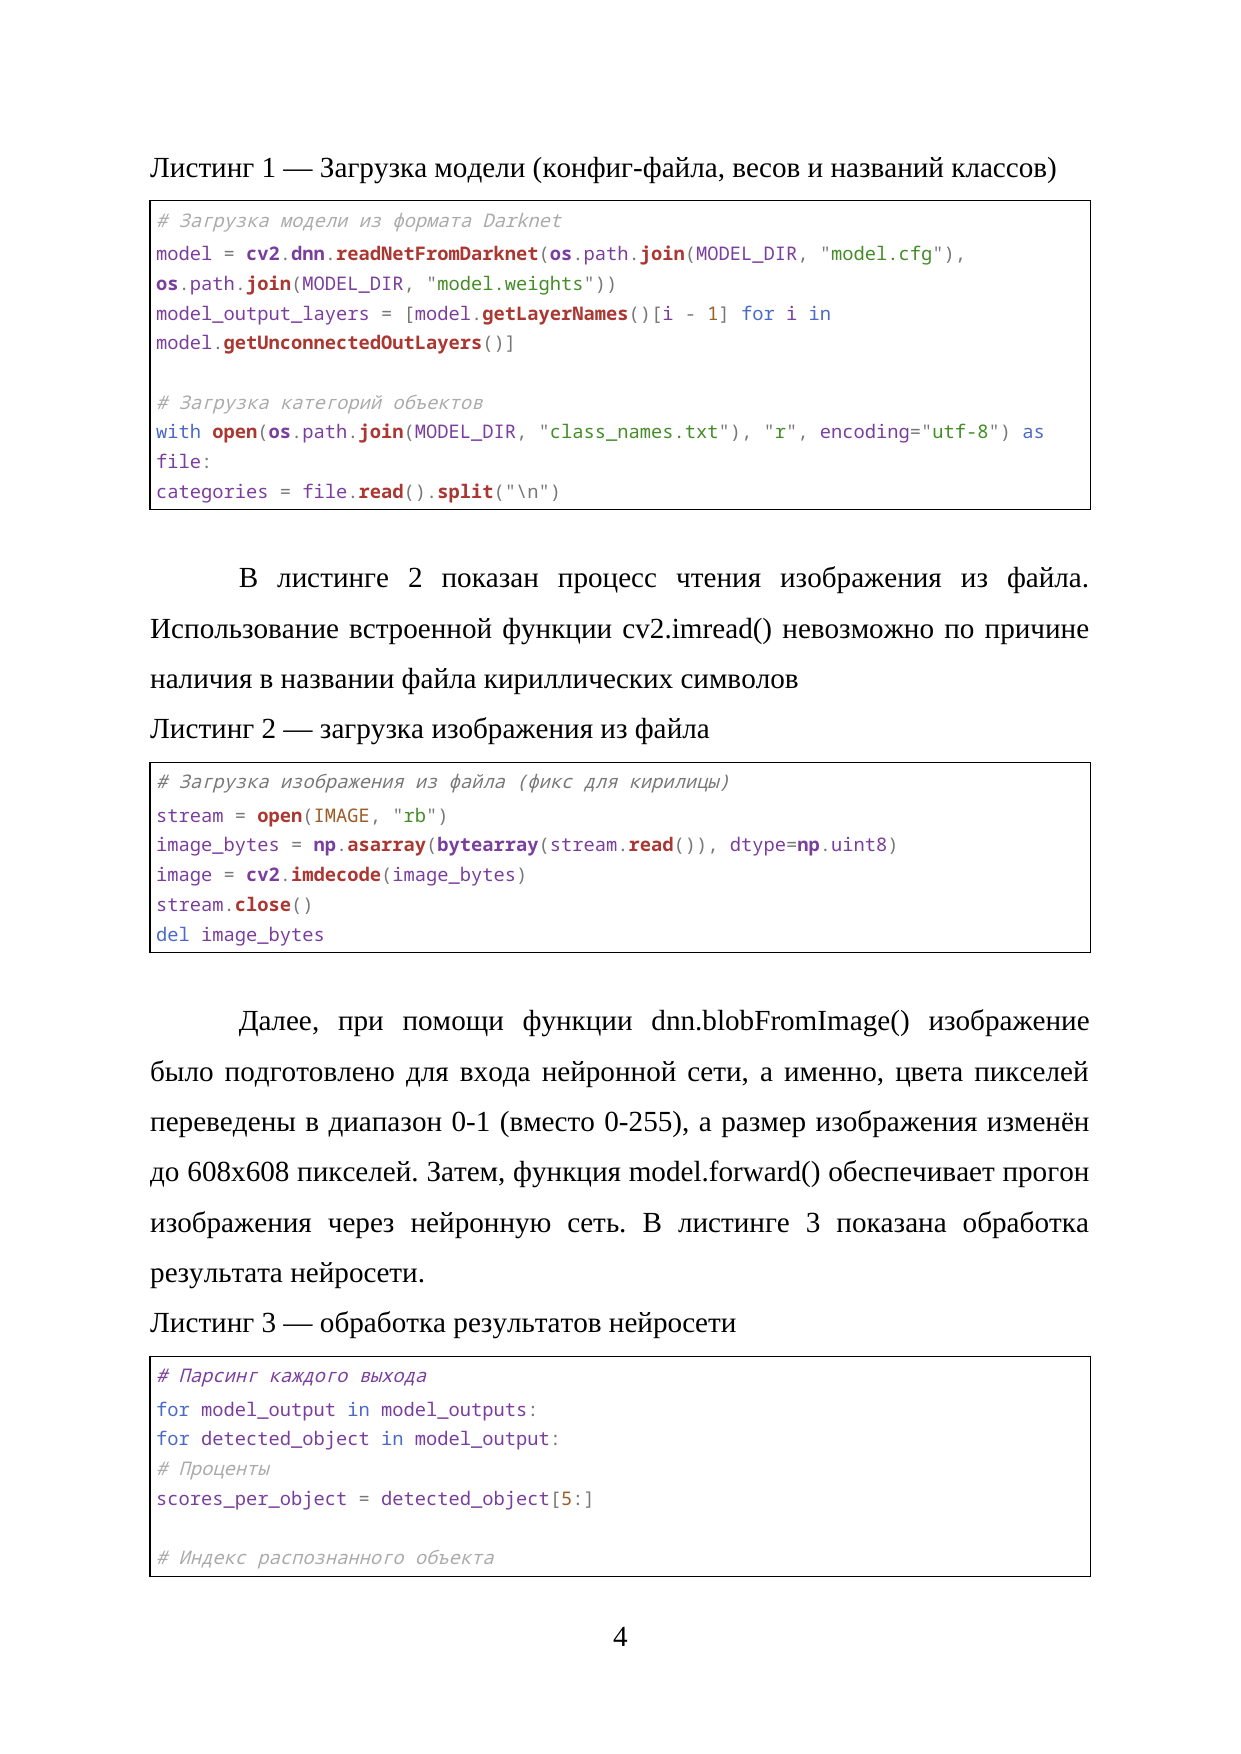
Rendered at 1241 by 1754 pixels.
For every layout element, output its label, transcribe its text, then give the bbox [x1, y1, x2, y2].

text В листинге 2 показан процесс чтения изображения из файла. Использование встроенной функции cv2.imread() невозможно по причине наличия в названии файла кириллических символов [150, 561, 1090, 695]
text Листинг 1 — Загрузка модели (конфиг-файла, весов и названий классов) [150, 150, 1090, 183]
table_header # Загрузка модели из формата Darknet model = cv2.dnn.readNetFromDarknet(os.path.join(MODEL_DIR, "model.cfg"), os.path.join(MODEL_DIR, "model.weights")) model_output_layers = [model.getLayerNames()[i - 1] for i in model.getUnconnectedOutLayers()] # Загрузка категорий объектов with open(os.path.join(MODEL_DIR, "class_names.txt"), "r", encoding="utf-8") as file: categories = file.read().split("\n") [151, 201, 1090, 509]
text Далее, при помощи функции dnn.blobFromImage() изображение было подготовлено для входа нейронной сети, а именно, цвета пикселей переведены в диапазон 0-1 (вместо 0-255), а размер изображения изменён до 608x608 пикселей. Затем, функция model.forward() обеспечивает прогон изображения через нейронную сеть. В листинге 3 показана обработка результата нейросети. [150, 1003, 1090, 1288]
table_header # Загрузка изображения из файла (фикс для кирилицы) stream = open(IMAGE, "rb") image_bytes = np.asarray(bytearray(stream.read()), dtype=np.uint8) image = cv2.imdecode(image_bytes) stream.close() del image_bytes [151, 763, 1090, 952]
text Листинг 2 — загрузка изображения из файла [150, 712, 1090, 745]
table_header # Парсинг каждого выхода for model_output in model_outputs: for detected_object in model_output: # Проценты scores_per_object = detected_object[5:] # Индекс распознанного объекта [151, 1357, 1090, 1576]
text Листинг 3 — обработка результатов нейросети [150, 1305, 1090, 1339]
